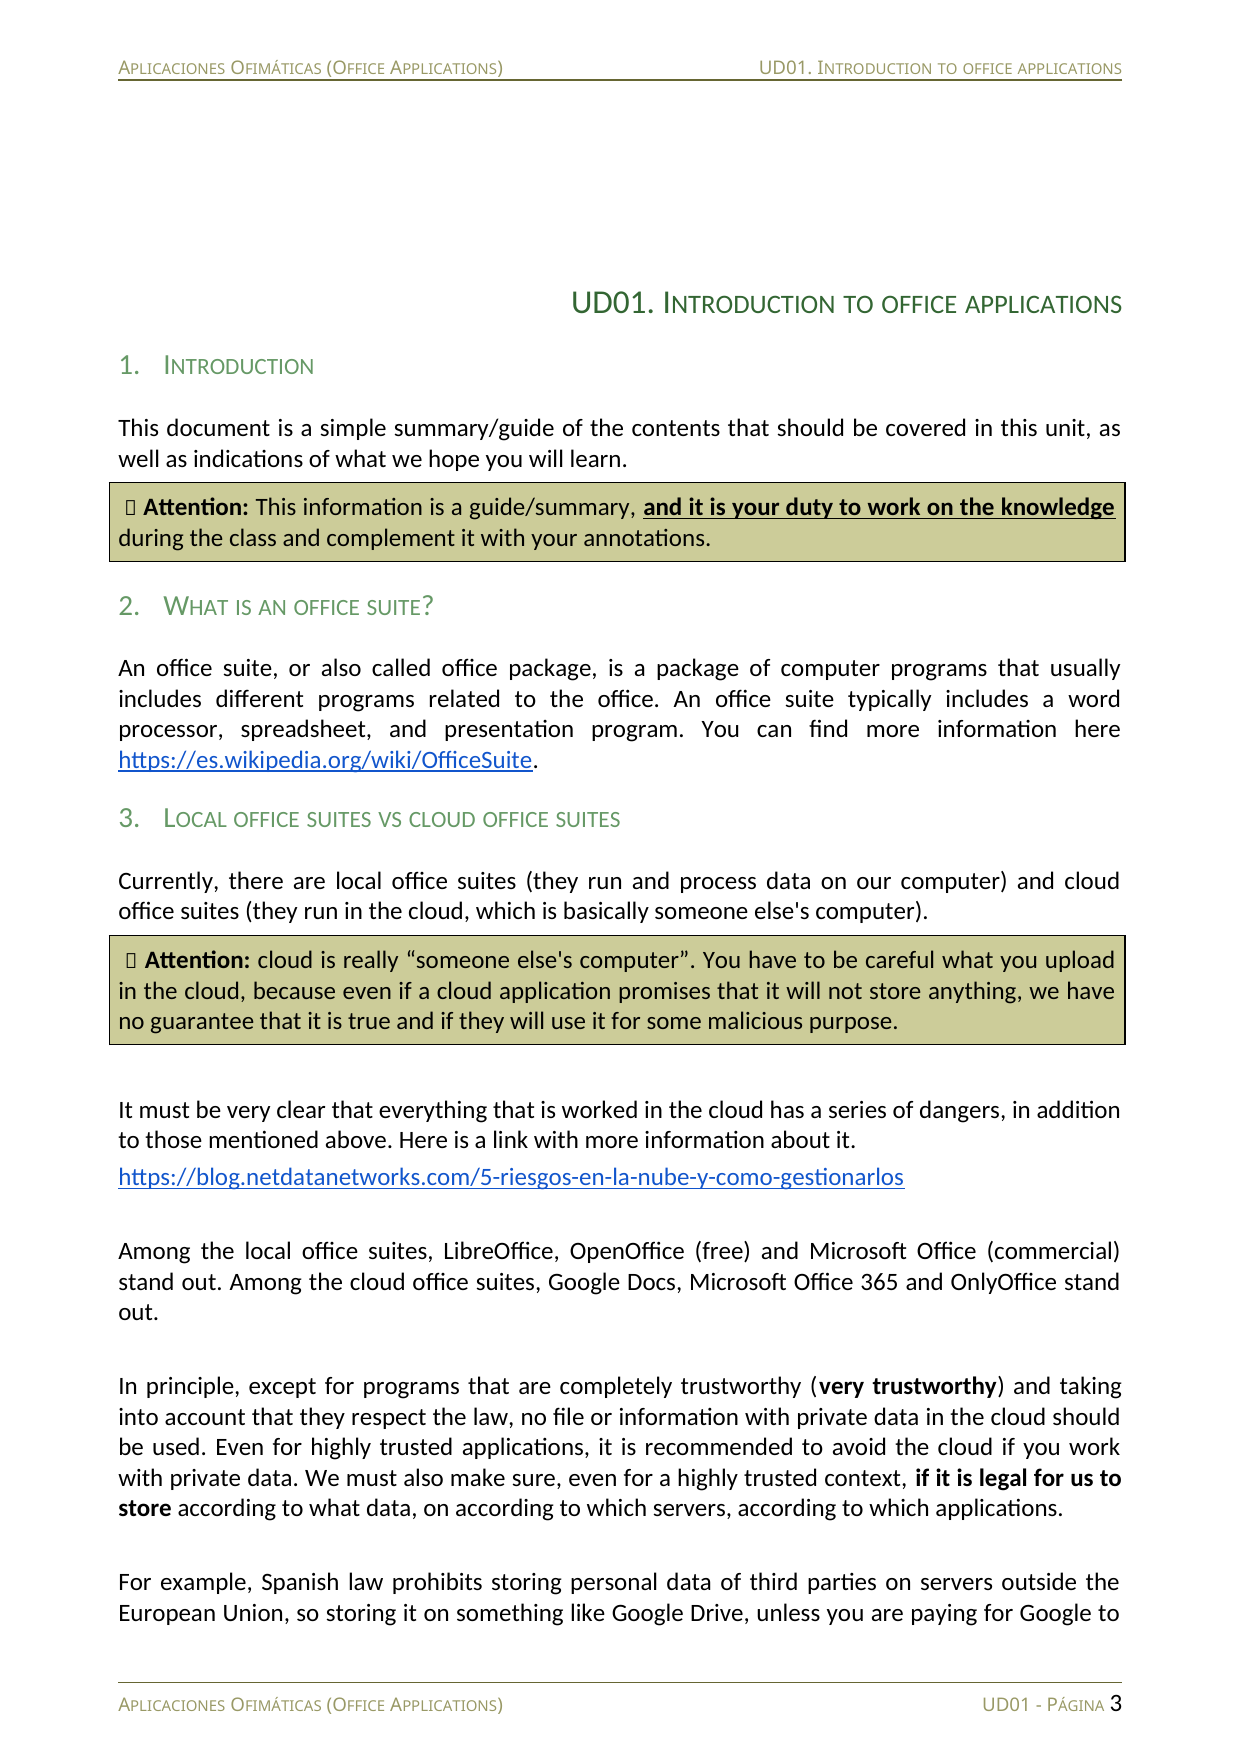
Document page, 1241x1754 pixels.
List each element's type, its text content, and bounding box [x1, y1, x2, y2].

text This document is a simple summary/guide of the contents that should be covered in this unit, as well as indications of what we hope you will learn. [118, 412, 1122, 473]
text It must be very clear that everything that is worked in the cloud has a series of dangers, in addition to those mentioned above. Here is a link with more information about it. [118, 1094, 1122, 1155]
text An office suite, or also called office package, is a package of computer programs that usually includes different programs related to the office. An office suite typically includes a word processor, spreadsheet, and presentation program. You can find more information here https://es.wikipedia.org/wiki/OfficeSuite. [118, 652, 1122, 774]
text UD01. Introduction to office applications [118, 281, 1122, 322]
text Among the local office suites, LibreOffice, OpenOffice (free) and Microsoft Office (commercial) stand out. Among the cloud office suites, Google Docs, Microsoft Office 365 and OnlyOffice stand out. [118, 1235, 1122, 1327]
text ❕ Attention: This information is a guide/summary, and it is your duty to work on the knowledge during the class and complement it with your annotations. [110, 483, 1124, 561]
subtitle What is an office suite? [118, 587, 1122, 622]
subtitle Local office suites vs cloud office suites [118, 799, 1122, 835]
text ❕ Attention: cloud is really “someone else's computer”. You have to be careful what you upload in the cloud, because even if a cloud application promises that it will not store anything, we have no guarantee that it is true and if they will use it for some malicious purpose. [110, 936, 1124, 1044]
text Currently, there are local office suites (they run and process data on our computer) and cloud office suites (they run in the cloud, which is basically someone else's computer). [118, 865, 1122, 926]
text For example, Spanish law prohibits storing personal data of third parties on servers outside the European Union, so storing it on something like Google Drive, unless you are paying for Google to [118, 1566, 1122, 1627]
subtitle Introduction [118, 346, 1122, 382]
text https://blog.netdatanetworks.com/5-riesgos-en-la-nube-y-como-gestionarlos [118, 1161, 1122, 1192]
text In principle, except for programs that are completely trustworthy (very trustworthy) and taking into account that they respect the law, no file or information with private data in the cloud should be used. Even for highly trusted applications, it is recommended to avoid the cloud if you work with private data. We must also make sure, even for a highly trusted context, if it is legal for us to store according to what data, on according to which servers, according to which applications. [118, 1370, 1122, 1523]
